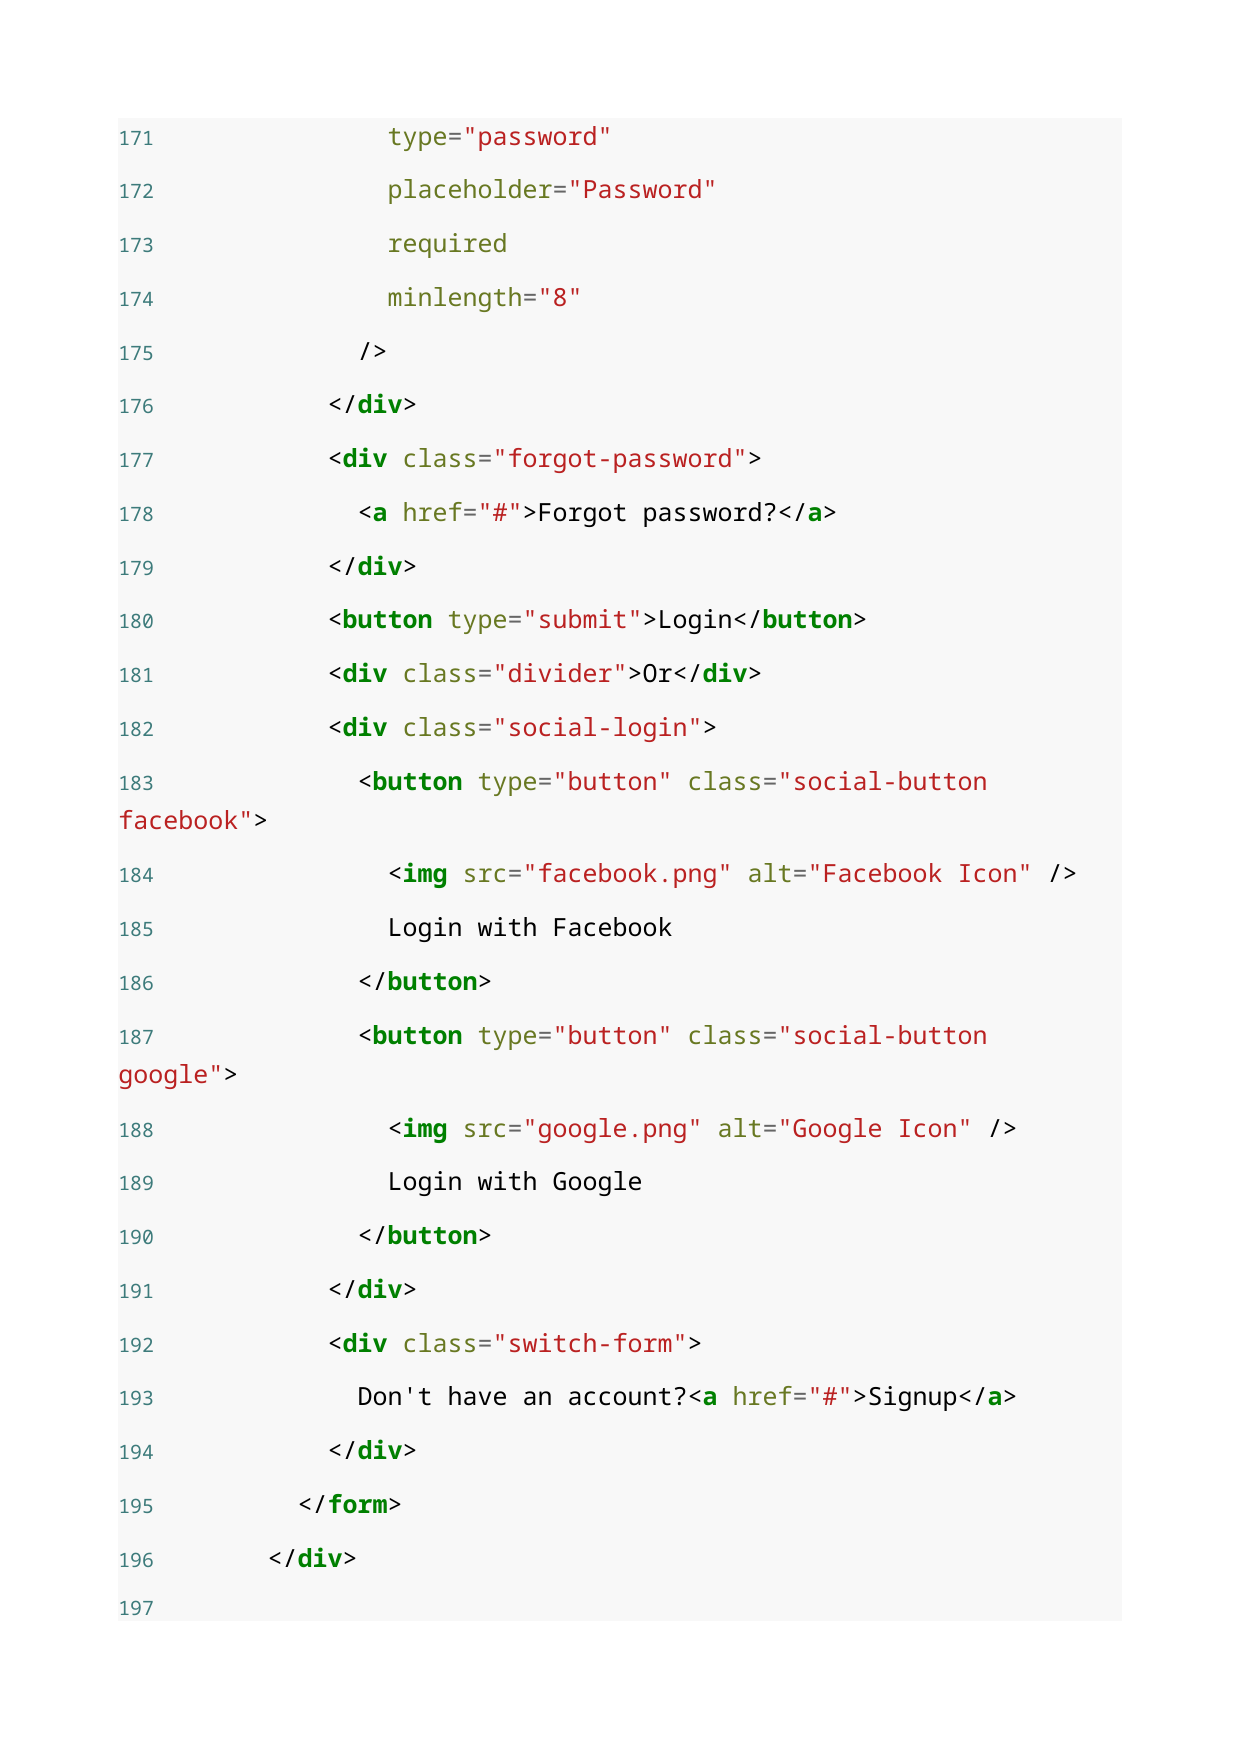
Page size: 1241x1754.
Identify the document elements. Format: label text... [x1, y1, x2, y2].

text 188 <img src="google.png" alt="Google Icon" /> [118, 1110, 1122, 1144]
text 196 </div> [118, 1540, 1122, 1574]
text 191 </div> [118, 1271, 1122, 1306]
text 195 </form> [118, 1486, 1122, 1521]
text 176 </div> [118, 387, 1122, 421]
text 179 </div> [118, 548, 1122, 582]
text 171 type="password" [118, 118, 1122, 152]
text 175 /> [118, 333, 1122, 367]
text 190 </button> [118, 1218, 1122, 1252]
text 181 <div class="divider">Or</div> [118, 656, 1122, 690]
text 183 <button type="button" class="social-button facebook"> [118, 763, 1122, 836]
text 174 minlength="8" [118, 279, 1122, 313]
text 192 <div class="switch-form"> [118, 1325, 1122, 1359]
text 177 <div class="forgot-password"> [118, 441, 1122, 475]
text 185 Login with Facebook [118, 910, 1122, 944]
text 186 </button> [118, 963, 1122, 998]
text 173 required [118, 226, 1122, 260]
text 172 placeholder="Password" [118, 172, 1122, 206]
text 178 <a href="#">Forgot password?</a> [118, 494, 1122, 528]
text 180 <button type="submit">Login</button> [118, 602, 1122, 636]
text 189 Login with Google [118, 1164, 1122, 1198]
text 194 </div> [118, 1433, 1122, 1467]
text 193 Don't have an account?<a href="#">Signup</a> [118, 1379, 1122, 1413]
text 182 <div class="social-login"> [118, 709, 1122, 743]
text 184 <img src="facebook.png" alt="Facebook Icon" /> [118, 856, 1122, 890]
text 197 [118, 1594, 1122, 1621]
text 187 <button type="button" class="social-button google"> [118, 1017, 1122, 1091]
